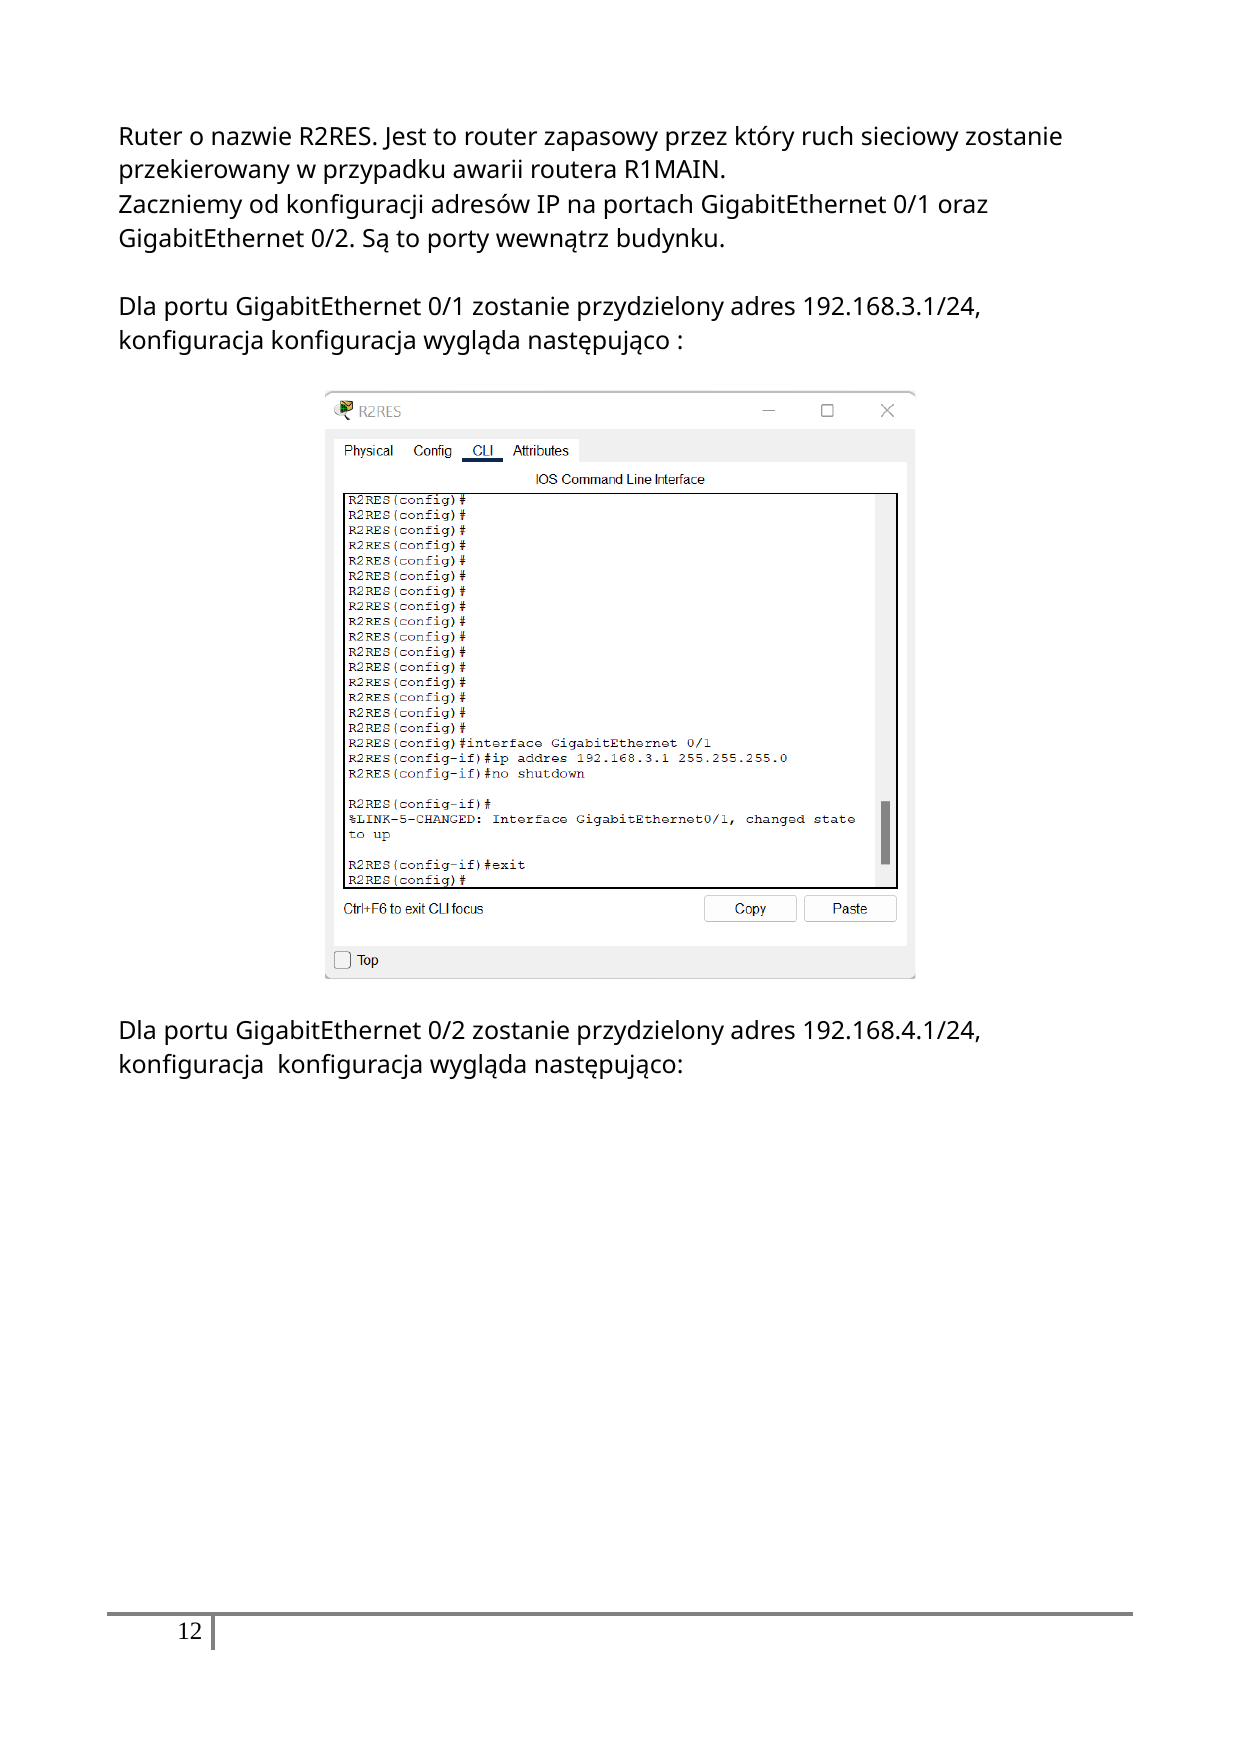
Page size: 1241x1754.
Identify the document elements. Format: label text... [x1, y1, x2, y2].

picture [325, 390, 916, 979]
text Zaczniemy od konfiguracji adresów IP na portach GigabitEthernet 0/1 oraz GigabitEthernet 0/2. Są to porty wewnątrz budynku. [118, 186, 1122, 254]
text Ruter o nazwie R2RES. Jest to router zapasowy przez który ruch sieciowy zostanie przekierowany w przypadku awarii routera R1MAIN. [118, 118, 1122, 186]
text Dla portu GigabitEthernet 0/1 zostanie przydzielony adres 192.168.3.1/24, konfiguracja konfiguracja wygląda następująco : [118, 288, 1122, 357]
text Dla portu GigabitEthernet 0/2 zostanie przydzielony adres 192.168.4.1/24, konfiguracja konfiguracja wygląda następująco: [118, 1013, 1122, 1081]
